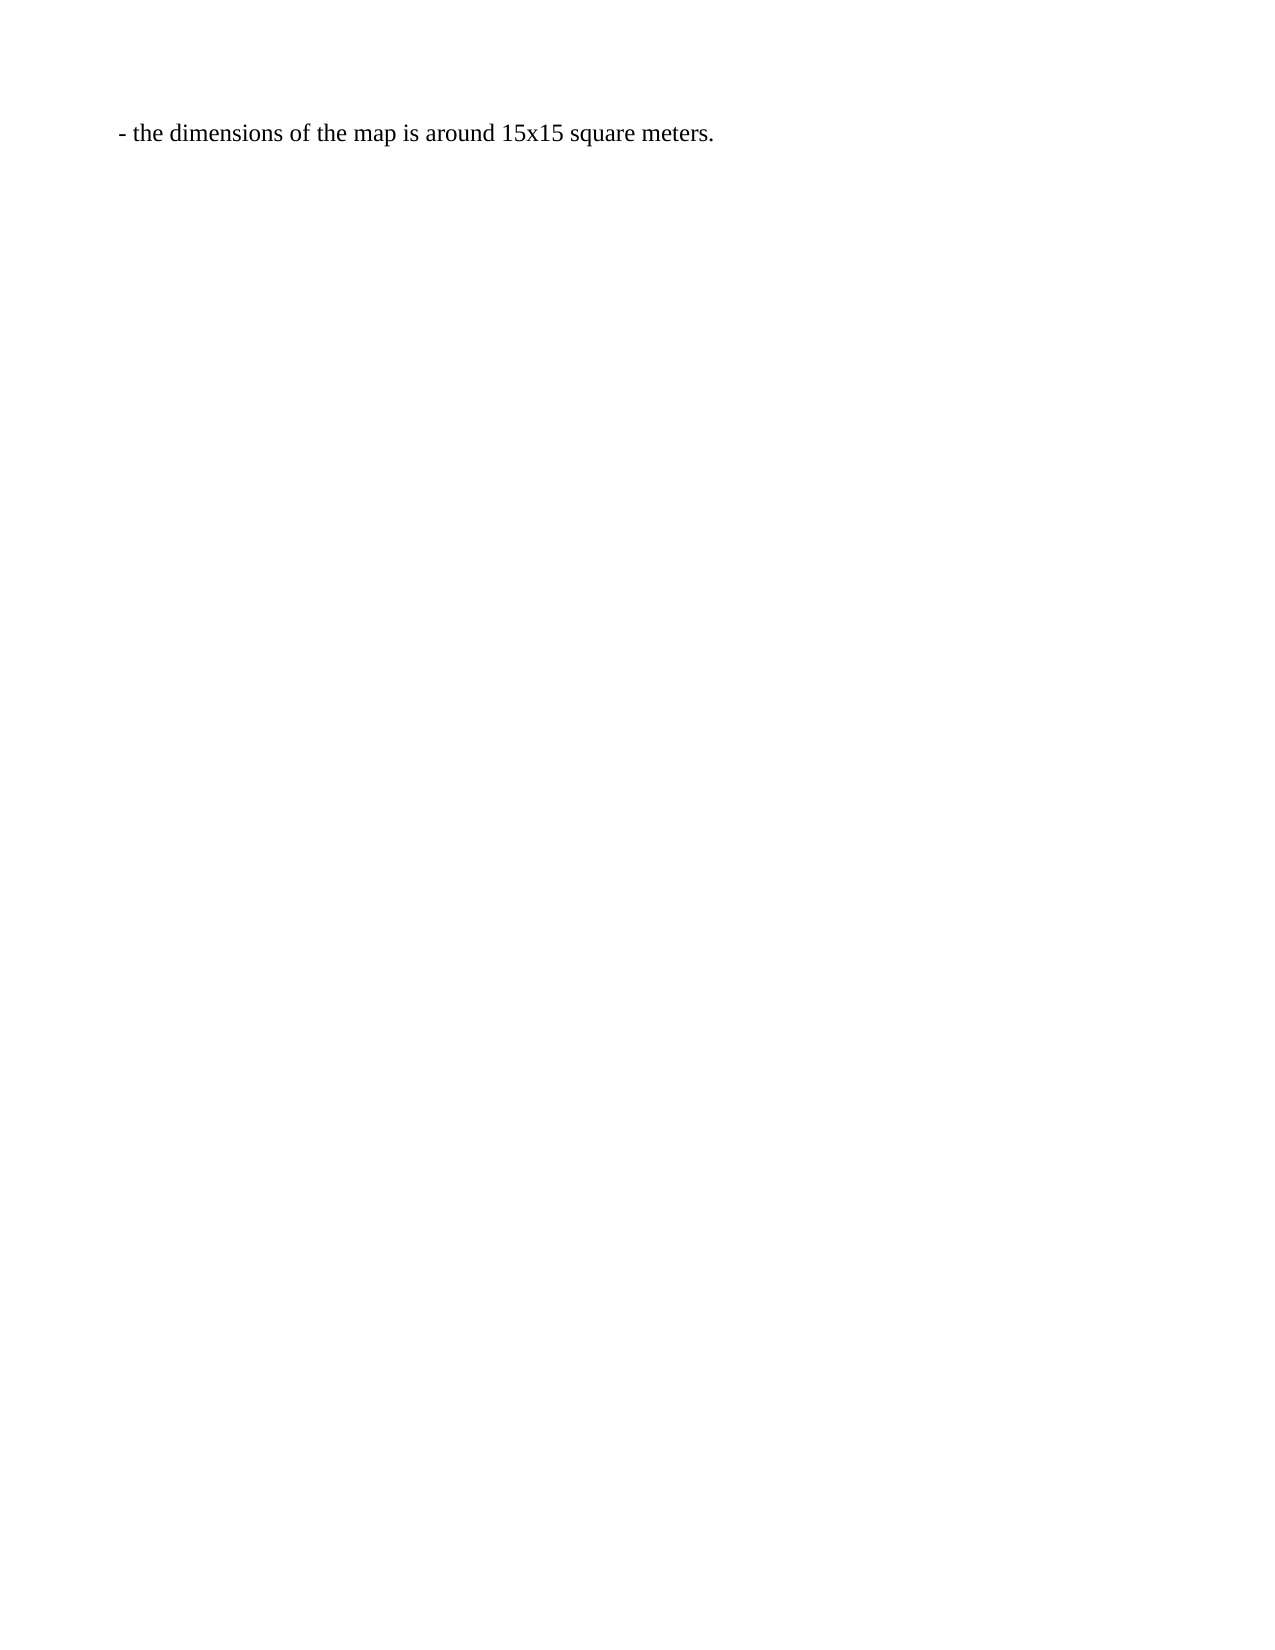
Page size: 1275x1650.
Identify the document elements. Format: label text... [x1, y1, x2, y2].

text - the dimensions of the map is around 15x15 square meters. [118, 118, 1157, 147]
